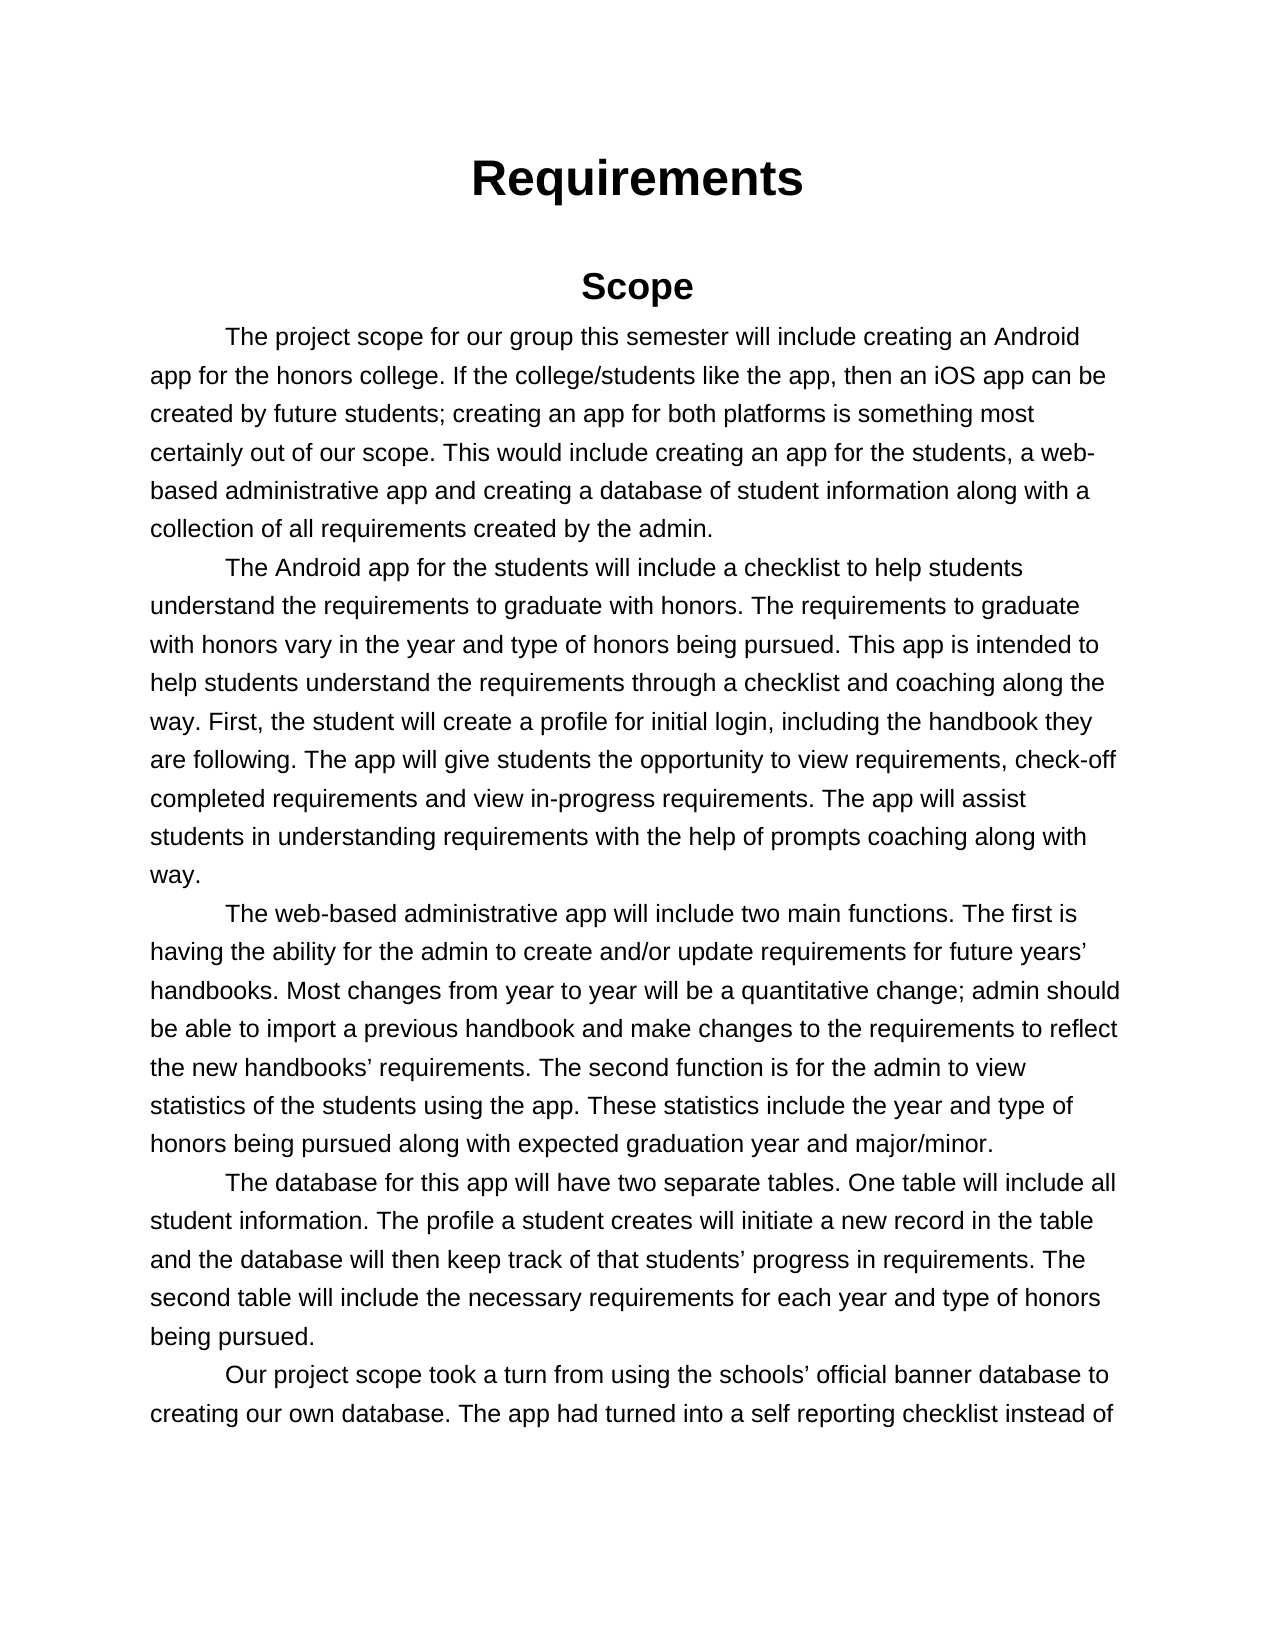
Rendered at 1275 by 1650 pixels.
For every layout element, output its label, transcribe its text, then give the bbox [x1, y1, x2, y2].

text The Android app for the students will include a checklist to help students understand the requirements to graduate with honors. The requirements to graduate with honors vary in the year and type of honors being pursued. This app is intended to help students understand the requirements through a checklist and coaching along the way. First, the student will create a profile for initial login, including the handbook they are following. The app will give students the opportunity to view requirements, check-off completed requirements and view in-progress requirements. The app will assist students in understanding requirements with the help of prompts coaching along with way. [150, 554, 1125, 889]
text Scope [150, 265, 1125, 307]
text Our project scope took a turn from using the schools’ official banner database to creating our own database. The app had turned into a self reporting checklist instead of [150, 1361, 1125, 1427]
text The project scope for our group this semester will include creating an Android app for the honors college. If the college/students like the app, then an iOS app can be created by future students; creating an app for both platforms is something most certainly out of our scope. This would include creating an app for the students, a web-based administrative app and creating a database of student information along with a collection of all requirements created by the admin. [150, 323, 1125, 543]
text The web-based administrative app will include two main functions. The first is having the ability for the admin to create and/or update requirements for future years’ handbooks. Most changes from year to year will be a quantitative change; admin should be able to import a previous handbook and make changes to the requirements to reflect the new handbooks’ requirements. The second function is for the admin to view statistics of the students using the app. These statistics include the year and type of honors being pursued along with expected graduation year and major/minor. [150, 900, 1125, 1158]
text The database for this app will have two separate tables. One table will include all student information. The profile a student creates will initiate a new record in the table and the database will then keep track of that students’ progress in requirements. The second table will include the necessary requirements for each year and type of honors being pursued. [150, 1169, 1125, 1350]
text Requirements [150, 150, 1125, 206]
